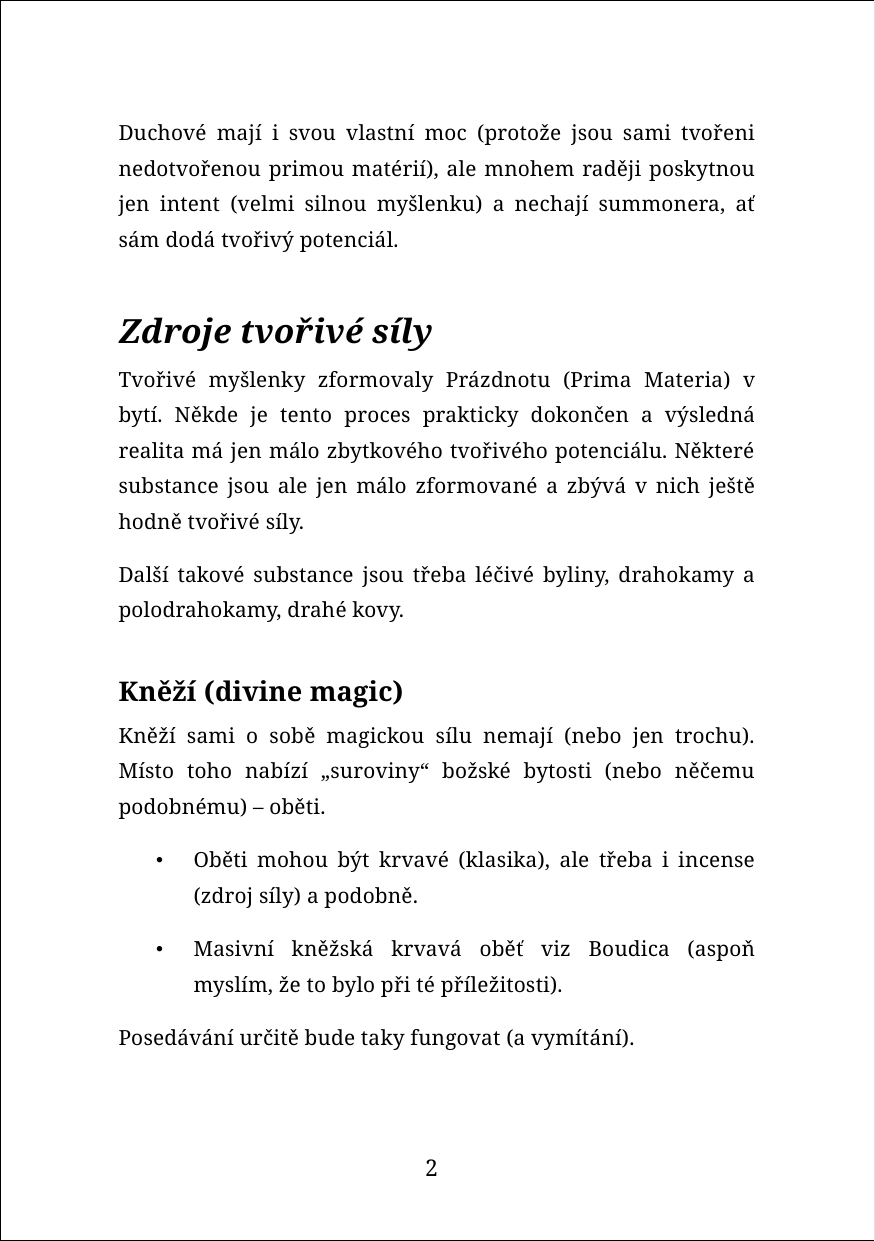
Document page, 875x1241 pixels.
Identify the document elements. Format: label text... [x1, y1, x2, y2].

text Tvořivé myšlenky zformovaly Prázdnotu (Prima Materia) v bytí. Někde je tento proces prakticky dokončen a výsledná realita má jen málo zbytkového tvořivého potenciálu. Některé substance jsou ale jen málo zformované a zbývá v nich ještě hodně tvořivé síly. [118, 365, 756, 535]
list Masivní kněžská krvavá oběť viz Boudica (aspoň myslím, že to bylo při té příležitosti). [156, 934, 756, 998]
subtitle Kněží (divine magic) [118, 672, 756, 709]
text Další takové substance jsou třeba léčivé byliny, drahokamy a polodrahokamy, drahé kovy. [118, 560, 756, 624]
subtitle Zdroje tvořivé síly [118, 308, 756, 353]
text Kněží sami o sobě magickou sílu nemají (nebo jen trochu). Místo toho nabízí „suroviny“ božské bytosti (nebo něčemu podobnému) – oběti. [118, 721, 756, 821]
list Oběti mohou být krvavé (klasika), ale třeba i incense (zdroj síly) a podobně. [156, 845, 756, 909]
text Posedávání určitě bude taky fungovat (a vymítání). [118, 1023, 756, 1051]
text Duchové mají i svou vlastní moc (protože jsou sami tvořeni nedotvořenou primou matérií), ale mnohem raději poskytnou jen intent (velmi silnou myšlenku) a nechají summonera, ať sám dodá tvořivý potenciál. [118, 118, 756, 253]
